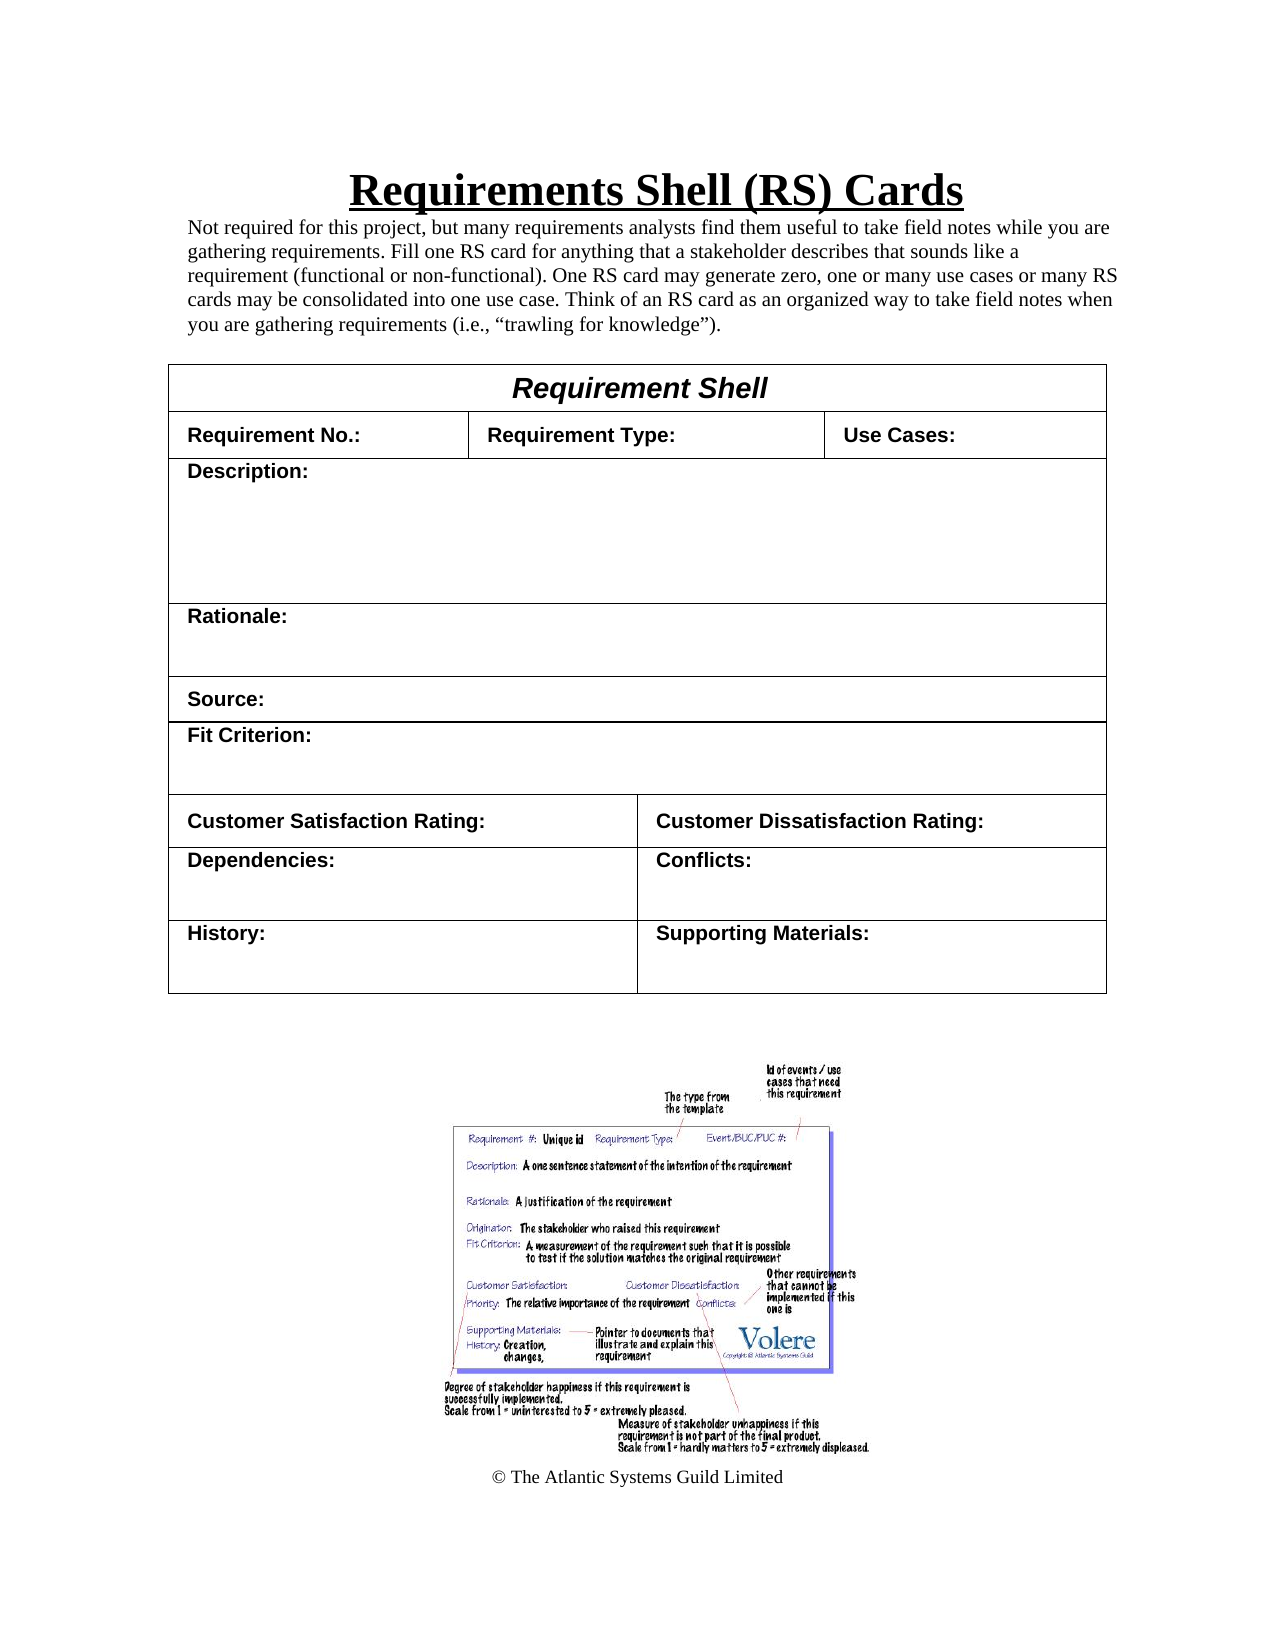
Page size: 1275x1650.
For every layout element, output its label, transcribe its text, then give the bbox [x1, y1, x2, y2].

table_header Requirement Shell [169, 365, 1106, 411]
table_cell Requirement Type: [469, 412, 824, 458]
table_cell Fit Criterion: [169, 723, 1106, 794]
table_cell Source: [169, 677, 1106, 721]
table_cell Description: [169, 459, 1106, 603]
table_cell Customer Satisfaction Rating: [169, 795, 637, 847]
table_cell Requirement No.: [169, 412, 468, 458]
text Not required for this project, but many requirements analysts find them useful to take field notes while you are gathering requirements. Fill one RS card for anything that a stakeholder describes that sounds like a requirement (functional or non-functional). One RS card may generate zero, one or many use cases or many RS cards may be consolidated into one use case. Think of an RS card as an organized way to take field notes when you are gathering requirements (i.e., “trawling for knowledge”). [187, 215, 1125, 336]
table_cell Customer Dissatisfaction Rating: [638, 795, 1106, 847]
picture [441, 1061, 872, 1457]
subtitle Requirements Shell (RS) Cards [187, 162, 1125, 215]
table_cell Use Cases: [825, 412, 1106, 458]
text © The Atlantic Systems Guild Limited [150, 1466, 1125, 1487]
table_cell Conflicts: [638, 848, 1106, 919]
table_cell Supporting Materials: [638, 921, 1106, 992]
table_cell Rationale: [169, 604, 1106, 676]
table_cell Dependencies: [169, 848, 637, 919]
table_cell History: [169, 921, 637, 992]
